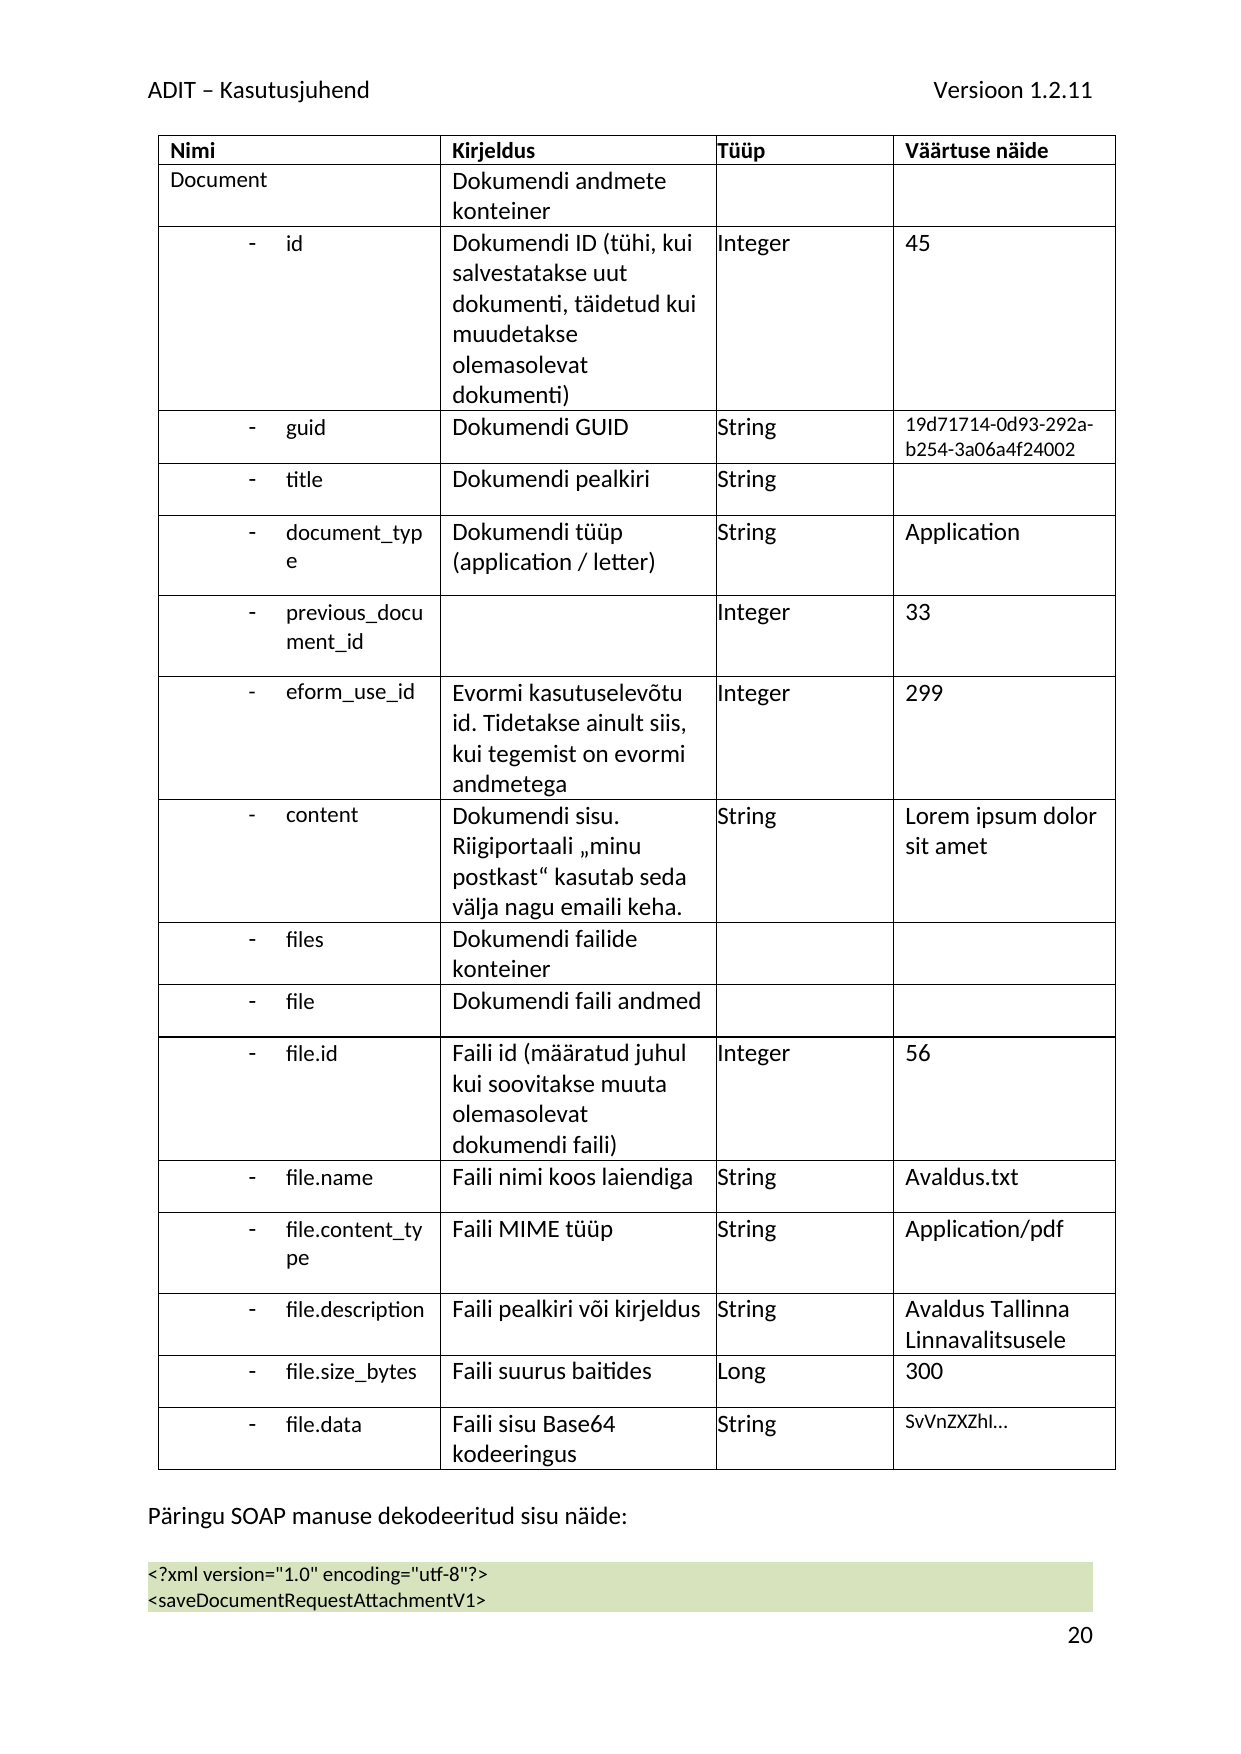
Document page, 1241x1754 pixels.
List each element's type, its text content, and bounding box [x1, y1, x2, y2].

table_cell Integer [717, 596, 893, 676]
text Päringu SOAP manuse dekodeeritud sisu näide: [148, 1501, 1093, 1531]
table_cell String [717, 411, 893, 462]
table_cell guid [159, 411, 440, 462]
table_cell Application [894, 516, 1115, 595]
table_cell Dokumendi failide konteiner [441, 923, 716, 984]
table_cell Faili pealkiri või kirjeldus [441, 1294, 716, 1354]
table_cell 33 [894, 596, 1115, 676]
table_cell 56 [894, 1038, 1115, 1159]
table_cell Dokumendi ID (tühi, kui salvestatakse uut dokumenti, täidetud kui muudetakse olemasolevat dokumenti) [441, 227, 716, 410]
table_cell [717, 985, 893, 1036]
table_cell Avaldus Tallinna Linnavalitsusele [894, 1294, 1115, 1354]
table_cell String [717, 1294, 893, 1354]
table_cell 299 [894, 677, 1115, 799]
table_cell Faili MIME tüüp [441, 1213, 716, 1292]
table_cell [894, 923, 1115, 984]
table_cell Dokumendi GUID [441, 411, 716, 462]
table_cell Lorem ipsum dolor sit amet [894, 800, 1115, 922]
table_cell title [159, 464, 440, 515]
table_cell Avaldus.txt [894, 1161, 1115, 1212]
table_cell Application/pdf [894, 1213, 1115, 1292]
table_cell Faili nimi koos laiendiga [441, 1161, 716, 1212]
table_cell [717, 165, 893, 226]
table_cell Integer [717, 677, 893, 799]
table_cell Dokumendi andmete konteiner [441, 165, 716, 226]
table_cell Dokumendi pealkiri [441, 464, 716, 515]
table_cell String [717, 1161, 893, 1212]
table_cell String [717, 1213, 893, 1292]
text <saveDocumentRequestAttachmentV1> [148, 1587, 1093, 1612]
table_header Nimi [159, 136, 440, 164]
table_cell Integer [717, 1038, 893, 1159]
table_cell id [159, 227, 440, 410]
table_cell Integer [717, 227, 893, 410]
table_cell Dokumendi faili andmed [441, 985, 716, 1036]
table_cell String [717, 800, 893, 922]
table_header Väärtuse näide [894, 136, 1115, 164]
table_cell [894, 464, 1115, 515]
table_cell Document [159, 165, 440, 226]
table_cell String [717, 516, 893, 595]
table_cell 300 [894, 1356, 1115, 1407]
text <?xml version="1.0" encoding="utf-8"?> [148, 1562, 1093, 1587]
table_cell file [159, 985, 440, 1036]
table_cell Long [717, 1356, 893, 1407]
table_cell file.name [159, 1161, 440, 1212]
table_cell files [159, 923, 440, 984]
table_cell Evormi kasutuselevõtu id. Tidetakse ainult siis, kui tegemist on evormi andmetega [441, 677, 716, 799]
table_cell Faili suurus baitides [441, 1356, 716, 1407]
table_cell previous_document_id [159, 596, 440, 676]
table_cell [441, 596, 716, 676]
table_cell Faili id (määratud juhul kui soovitakse muuta olemasolevat dokumendi faili) [441, 1038, 716, 1159]
table_cell [894, 165, 1115, 226]
table_cell file.content_type [159, 1213, 440, 1292]
table_cell 19d71714-0d93-292a-b254-3a06a4f24002 [894, 411, 1115, 462]
table_cell String [717, 464, 893, 515]
table_cell Dokumendi sisu. Riigiportaali „minu postkast“ kasutab seda välja nagu emaili keha. [441, 800, 716, 922]
table_cell Dokumendi tüüp (application / letter) [441, 516, 716, 595]
table_cell content [159, 800, 440, 922]
table_cell document_type [159, 516, 440, 595]
table_cell file.size_bytes [159, 1356, 440, 1407]
table_cell [717, 923, 893, 984]
table_cell 45 [894, 227, 1115, 410]
table_cell file.id [159, 1038, 440, 1159]
table_cell file.description [159, 1294, 440, 1354]
table_cell eform_use_id [159, 677, 440, 799]
table_cell SvVnZXZhI… [894, 1408, 1115, 1469]
table_header Tüüp [717, 136, 893, 164]
table_cell String [717, 1408, 893, 1469]
table_cell Faili sisu Base64 kodeeringus [441, 1408, 716, 1469]
table_cell [894, 985, 1115, 1036]
table_cell file.data [159, 1408, 440, 1469]
table_header Kirjeldus [441, 136, 716, 164]
